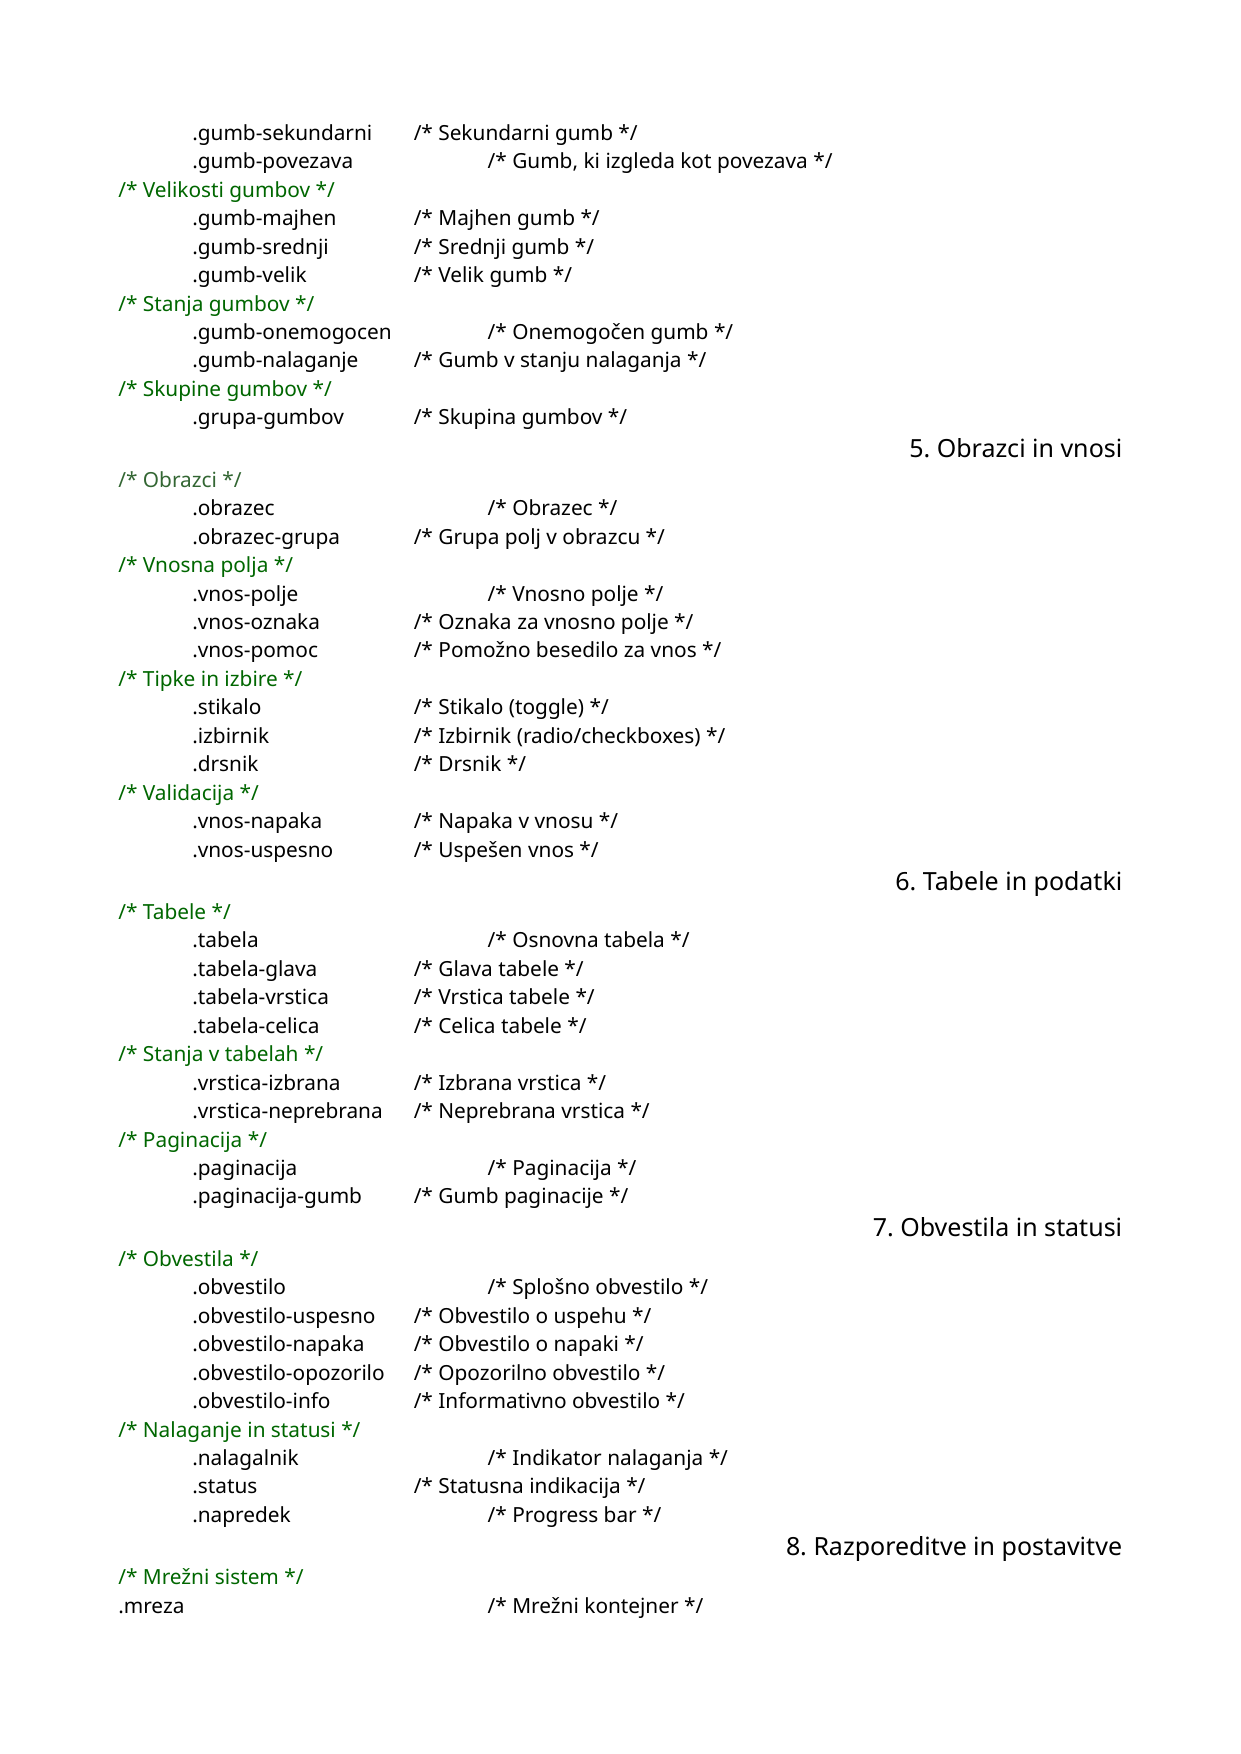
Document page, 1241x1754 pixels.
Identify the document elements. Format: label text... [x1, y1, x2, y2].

text .izbirnik /* Izbirnik (radio/checkboxes) */ [118, 721, 1122, 749]
text .vnos-oznaka /* Oznaka za vnosno polje */ [118, 607, 1122, 636]
text .gumb-povezava /* Gumb, ki izgleda kot povezava */ [118, 147, 1122, 175]
subtitle 8. Razporeditve in postavitve [118, 1528, 1122, 1562]
text /* Velikosti gumbov */ [118, 175, 1122, 203]
text .obvestilo /* Splošno obvestilo */ [118, 1272, 1122, 1301]
text /* Validacija */ [118, 778, 1122, 806]
text /* Vnosna polja */ [118, 550, 1122, 579]
text .grupa-gumbov /* Skupina gumbov */ [118, 402, 1122, 431]
text .gumb-velik /* Velik gumb */ [118, 260, 1122, 289]
text .obrazec-grupa /* Grupa polj v obrazcu */ [118, 522, 1122, 550]
text /* Mrežni sistem */ [118, 1562, 1122, 1591]
text .vrstica-izbrana /* Izbrana vrstica */ [118, 1068, 1122, 1096]
text .tabela-glava /* Glava tabele */ [118, 954, 1122, 982]
text /* Obvestila */ [118, 1244, 1122, 1272]
text /* Skupine gumbov */ [118, 374, 1122, 402]
subtitle 7. Obvestila in statusi [118, 1210, 1122, 1244]
text /* Paginacija */ [118, 1125, 1122, 1153]
text .vnos-uspesno /* Uspešen vnos */ [118, 835, 1122, 863]
text .mreza /* Mrežni kontejner */ [118, 1591, 1122, 1619]
text /* Stanja gumbov */ [118, 289, 1122, 317]
text .stikalo /* Stikalo (toggle) */ [118, 692, 1122, 721]
text /* Tabele */ [118, 897, 1122, 926]
text .obrazec /* Obrazec */ [118, 493, 1122, 522]
text .gumb-majhen /* Majhen gumb */ [118, 203, 1122, 232]
text .vnos-polje /* Vnosno polje */ [118, 579, 1122, 607]
text .napredek /* Progress bar */ [118, 1500, 1122, 1528]
text .obvestilo-napaka /* Obvestilo o napaki */ [118, 1329, 1122, 1358]
text .drsnik /* Drsnik */ [118, 749, 1122, 778]
text .gumb-onemogocen /* Onemogočen gumb */ [118, 317, 1122, 346]
text .tabela-vrstica /* Vrstica tabele */ [118, 982, 1122, 1011]
text /* Tipke in izbire */ [118, 664, 1122, 692]
text .status /* Statusna indikacija */ [118, 1472, 1122, 1500]
text .obvestilo-opozorilo /* Opozorilno obvestilo */ [118, 1358, 1122, 1386]
text .vnos-napaka /* Napaka v vnosu */ [118, 806, 1122, 835]
text .tabela /* Osnovna tabela */ [118, 926, 1122, 954]
text .gumb-srednji /* Srednji gumb */ [118, 232, 1122, 260]
text .gumb-nalaganje /* Gumb v stanju nalaganja */ [118, 346, 1122, 374]
text .vrstica-neprebrana /* Neprebrana vrstica */ [118, 1096, 1122, 1125]
subtitle 5. Obrazci in vnosi [118, 431, 1122, 465]
text .nalagalnik /* Indikator nalaganja */ [118, 1443, 1122, 1472]
subtitle 6. Tabele in podatki [118, 863, 1122, 897]
text .gumb-sekundarni /* Sekundarni gumb */ [118, 118, 1122, 147]
text .paginacija /* Paginacija */ [118, 1153, 1122, 1182]
text /* Stanja v tabelah */ [118, 1039, 1122, 1068]
text .paginacija-gumb /* Gumb paginacije */ [118, 1182, 1122, 1210]
text .obvestilo-uspesno /* Obvestilo o uspehu */ [118, 1301, 1122, 1329]
text /* Nalaganje in statusi */ [118, 1415, 1122, 1443]
text .obvestilo-info /* Informativno obvestilo */ [118, 1386, 1122, 1415]
text .vnos-pomoc /* Pomožno besedilo za vnos */ [118, 636, 1122, 664]
text /* Obrazci */ [118, 465, 1122, 493]
text .tabela-celica /* Celica tabele */ [118, 1011, 1122, 1039]
